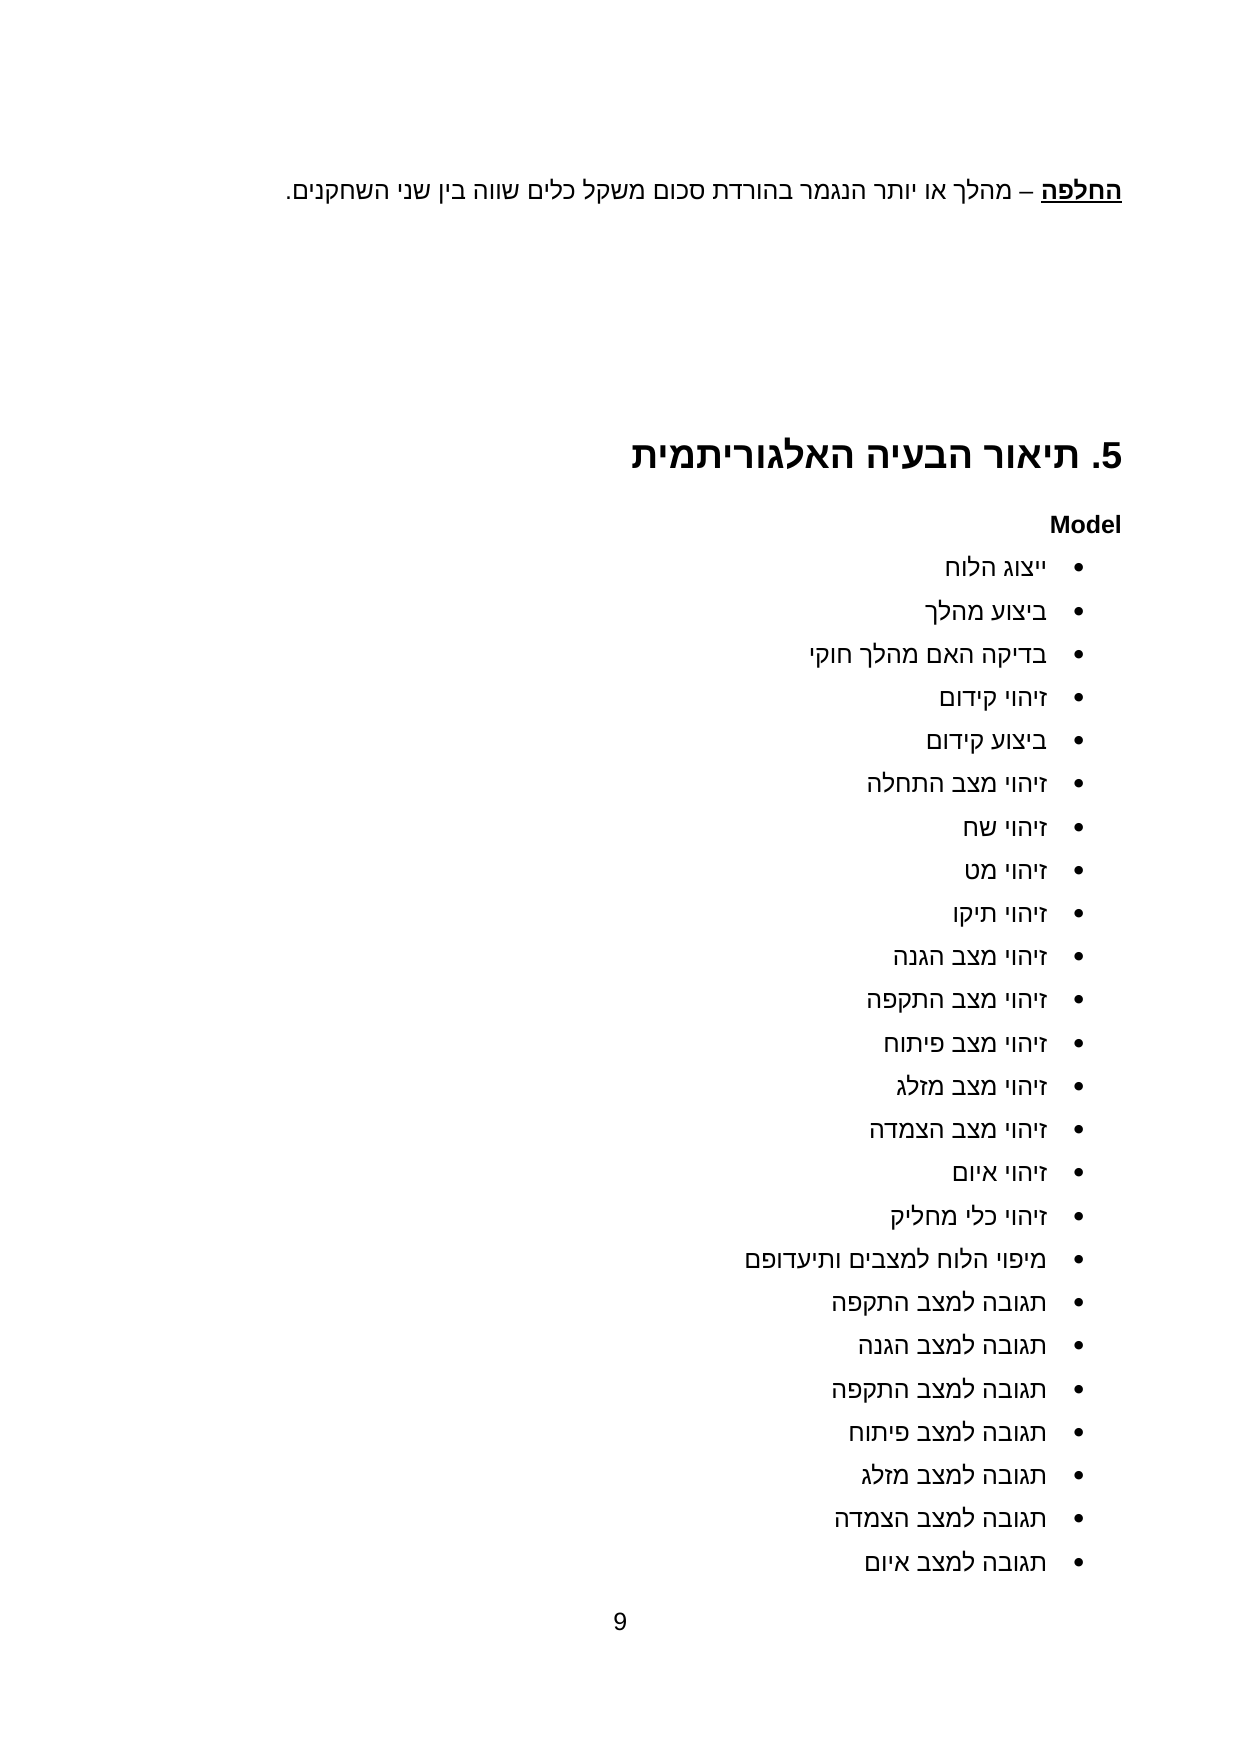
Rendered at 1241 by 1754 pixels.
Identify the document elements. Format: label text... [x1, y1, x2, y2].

list מיפוי הלוח למצבים ותיעדופם [118, 1245, 1084, 1274]
subtitle 5. תיאור הבעיה האלגוריתמית [118, 433, 1122, 476]
list תגובה למצב הצמדה [118, 1504, 1084, 1533]
list תגובה למצב התקפה [118, 1374, 1084, 1403]
list תגובה למצב הגנה [118, 1331, 1084, 1360]
text Model [118, 510, 1122, 539]
list ייצוג הלוח [118, 553, 1084, 582]
list תגובה למצב התקפה [118, 1288, 1084, 1317]
list ביצוע מהלך [118, 596, 1084, 625]
list זיהוי מצב פיתוח [118, 1029, 1084, 1058]
list זיהוי מצב התקפה [118, 986, 1084, 1014]
list ביצוע קידום [118, 726, 1084, 755]
list זיהוי מצב הגנה [118, 942, 1084, 971]
list תגובה למצב איום [118, 1547, 1084, 1576]
list זיהוי מצב התחלה [118, 769, 1084, 798]
list זיהוי קידום [118, 683, 1084, 712]
list זיהוי מצב מזלג [118, 1072, 1084, 1101]
list זיהוי תיקו [118, 899, 1084, 928]
list בדיקה האם מהלך חוקי [118, 640, 1084, 668]
list זיהוי מט [118, 856, 1084, 885]
list זיהוי שח [118, 813, 1084, 841]
list זיהוי כלי מחליק [118, 1202, 1084, 1231]
list תגובה למצב פיתוח [118, 1418, 1084, 1447]
list זיהוי מצב הצמדה [118, 1115, 1084, 1144]
list תגובה למצב מזלג [118, 1461, 1084, 1490]
text החלפה – מהלך או יותר הנגמר בהורדת סכום משקל כלים שווה בין שני השחקנים. [118, 176, 1122, 205]
list זיהוי איום [118, 1158, 1084, 1187]
